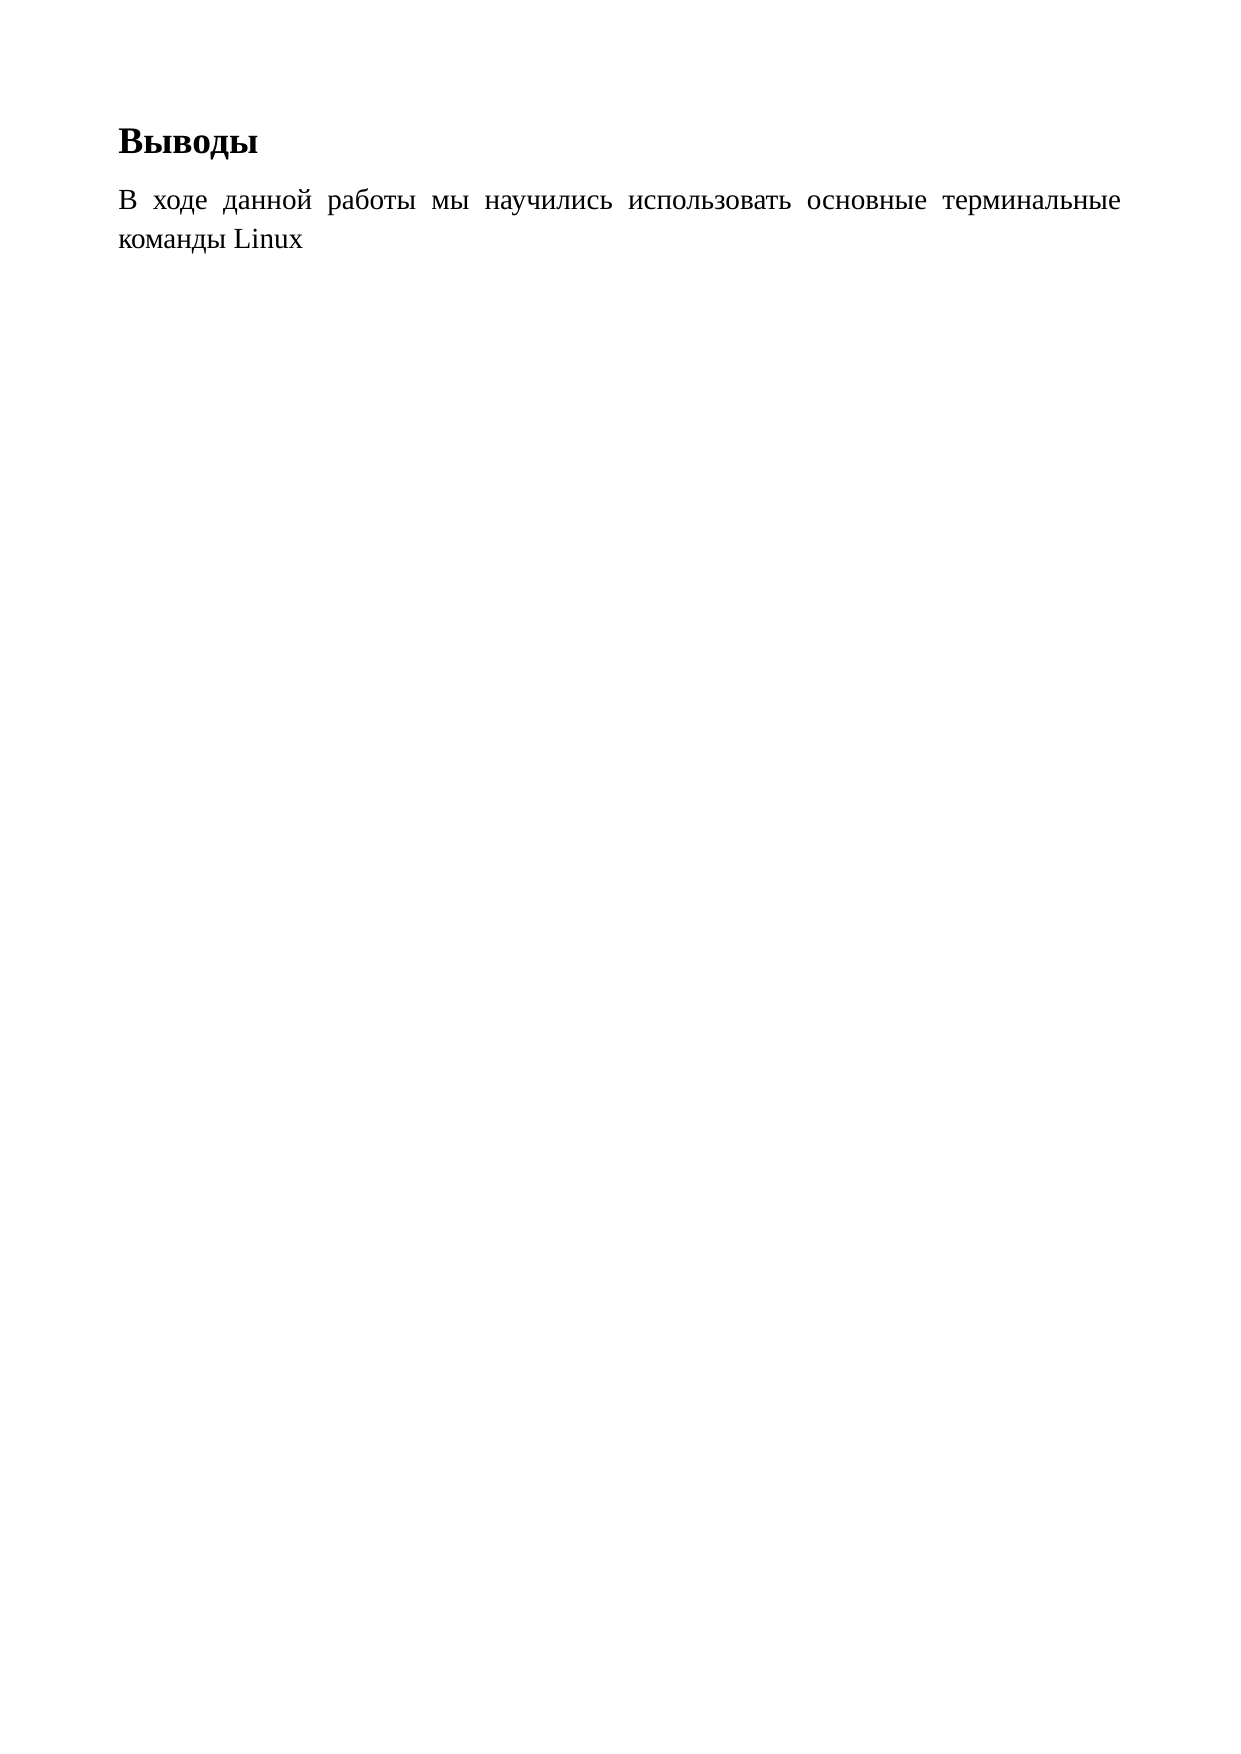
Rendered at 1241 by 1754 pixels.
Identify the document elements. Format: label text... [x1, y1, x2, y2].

text В ходе данной работы мы научились использовать основные терминальные команды Linux [118, 182, 1122, 254]
text Выводы [118, 118, 1122, 161]
